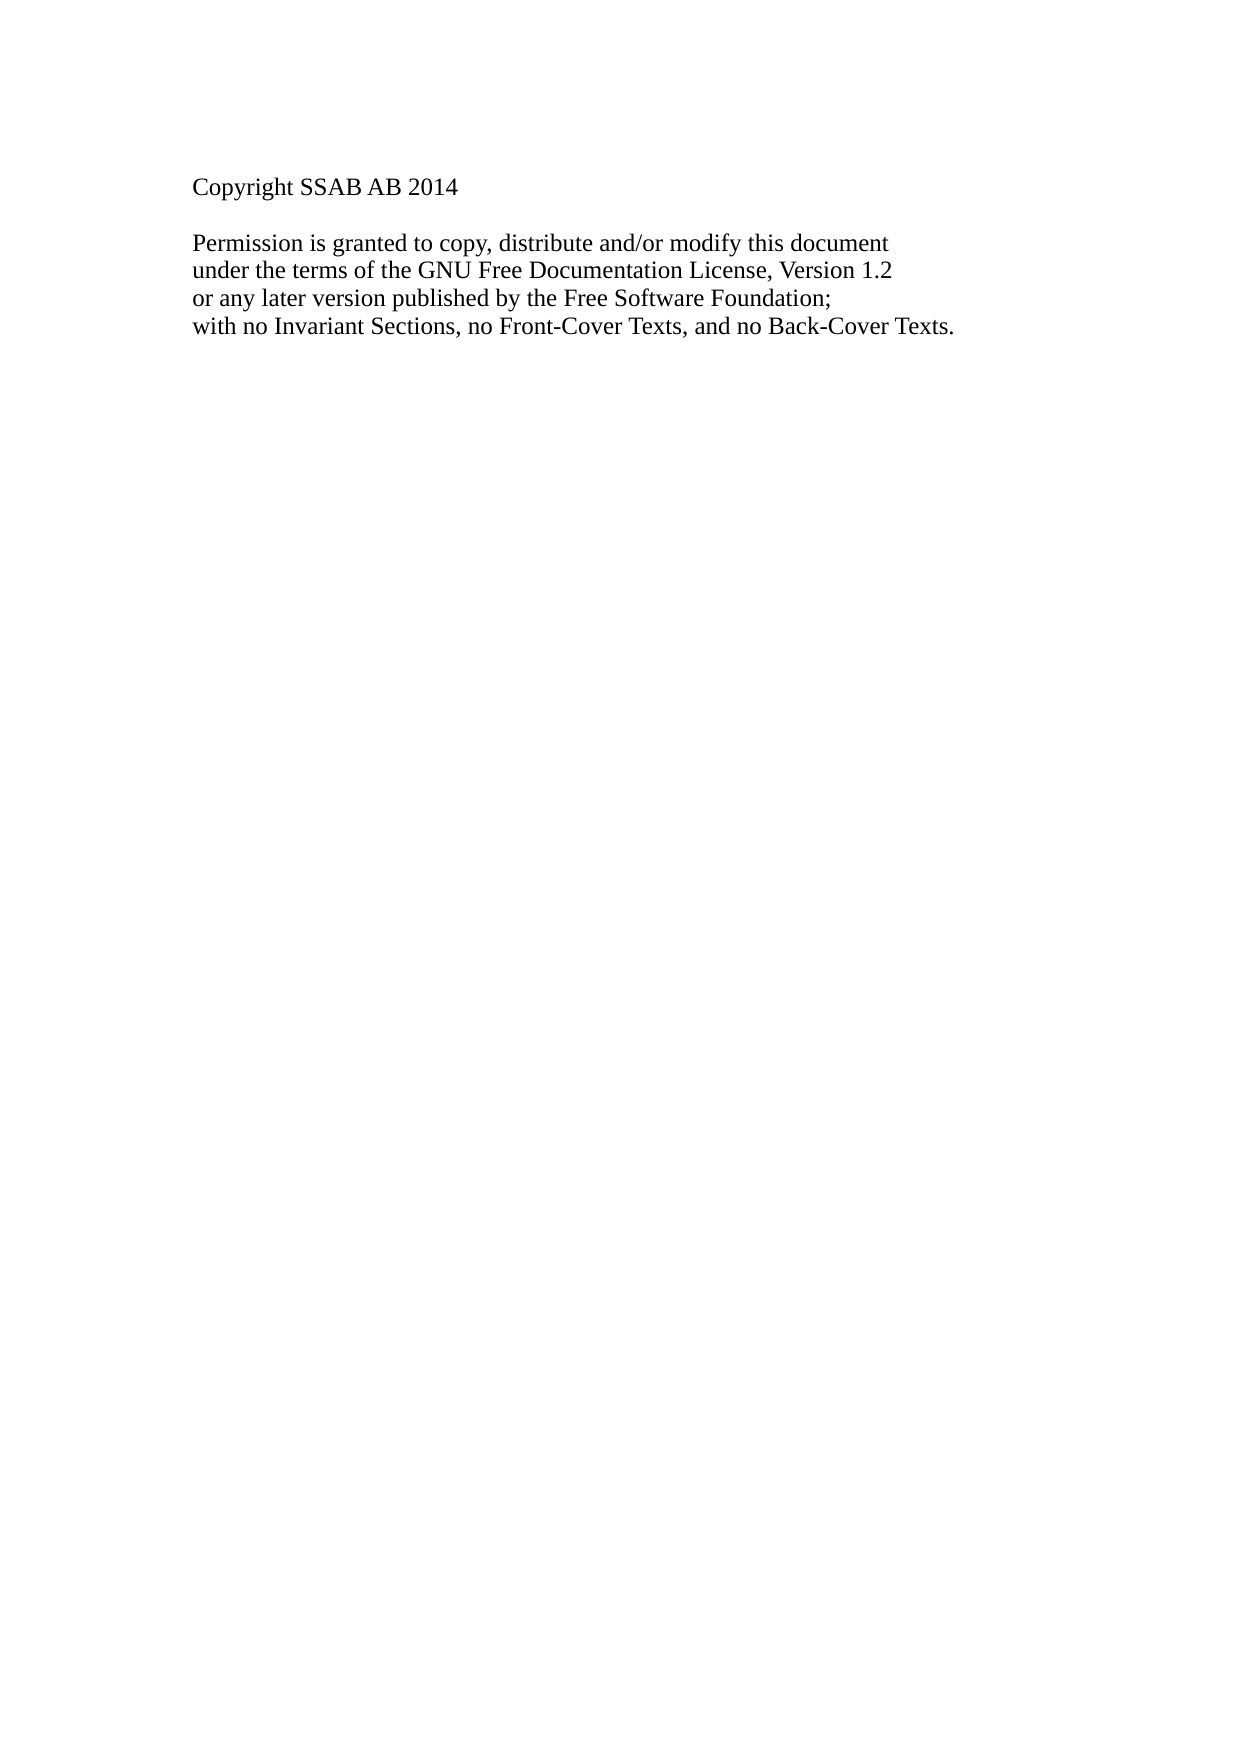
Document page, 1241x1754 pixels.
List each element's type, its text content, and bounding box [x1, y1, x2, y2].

text with no Invariant Sections, no Front-Cover Texts, and no Back-Cover Texts. [118, 312, 1122, 340]
text under the terms of the GNU Free Documentation License, Version 1.2 [118, 257, 1122, 284]
text or any later version published by the Free Software Foundation; [118, 284, 1122, 312]
text Permission is granted to copy, distribute and/or modify this document [118, 229, 1122, 257]
text Copyright SSAB AB 2014 [118, 173, 1122, 201]
